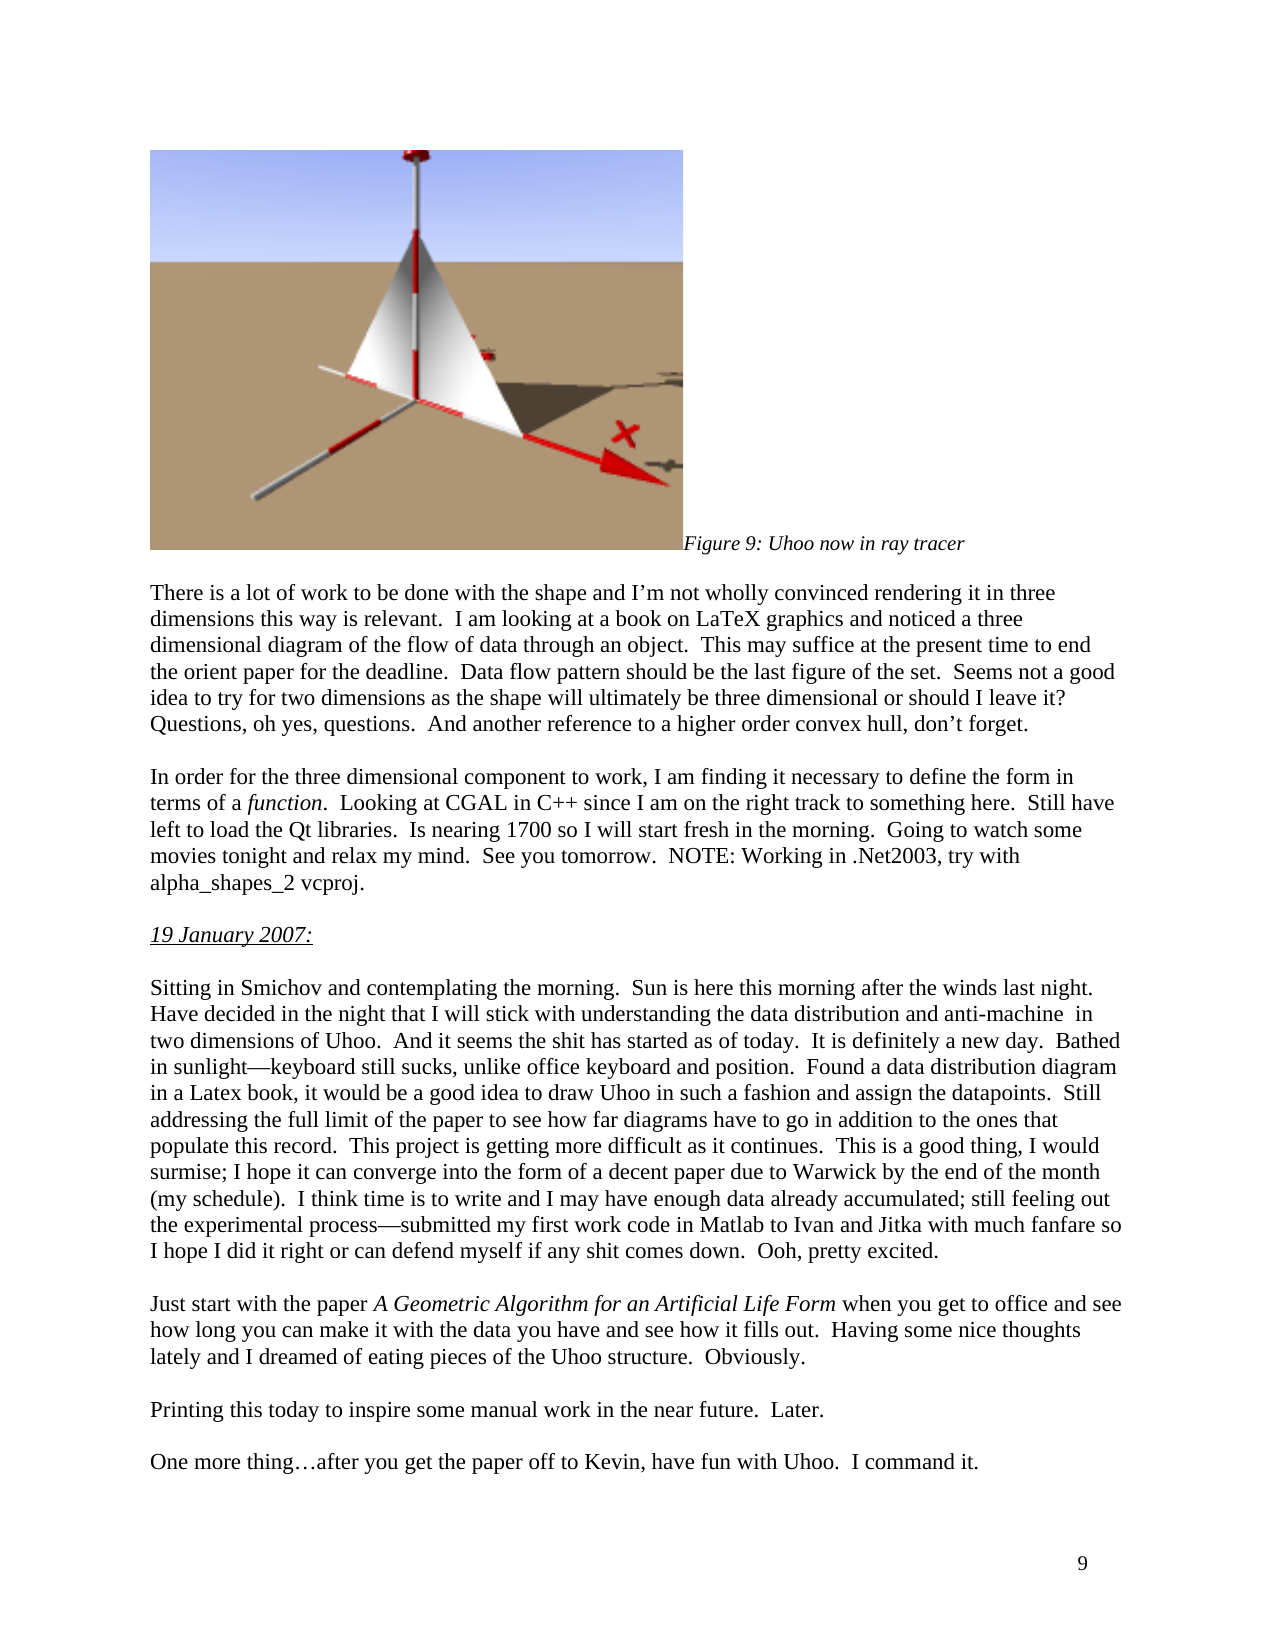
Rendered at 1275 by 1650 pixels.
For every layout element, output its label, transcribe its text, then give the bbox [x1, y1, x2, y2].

text Figure 9: Uhoo now in ray tracer [150, 150, 1125, 554]
text In order for the three dimensional component to work, I am finding it necessary to define the form in terms of a function. Looking at CGAL in C++ since I am on the right track to something here. Still have left to load the Qt libraries. Is nearing 1700 so I will start fresh in the morning. Going to watch some movies tonight and relax my mind. See you tomorrow. NOTE: Working in .Net2003, try with alpha_shapes_2 vcproj. [150, 763, 1125, 895]
text Sitting in Smichov and contemplating the morning. Sun is here this morning after the winds last night. Have decided in the night that I will stick with understanding the data distribution and anti-machine in two dimensions of Uhoo. And it seems the shit has started as of today. It is definitely a new day. Bathed in sunlight—keyboard still sucks, unlike office keyboard and position. Found a data distribution diagram in a Latex book, it would be a good idea to draw Uhoo in such a fashion and assign the datapoints. Still addressing the full limit of the paper to see how far diagrams have to go in addition to the ones that populate this record. This project is getting more difficult as it continues. This is a good thing, I would surmise; I hope it can converge into the form of a decent paper due to Warwick by the end of the month (my schedule). I think time is to write and I may have enough data already accumulated; still feeling out the experimental process—submitted my first work code in Matlab to Ivan and Jitka with much fanfare so I hope I did it right or can defend myself if any shit comes down. Ooh, pretty excited. [150, 974, 1125, 1264]
picture [150, 150, 684, 550]
text Printing this today to inspire some manual work in the near future. Later. [150, 1396, 1125, 1422]
text Just start with the paper A Geometric Algorithm for an Artificial Life Form when you get to office and see how long you can make it with the data you have and see how it fills out. Having some nice thoughts lately and I dreamed of eating pieces of the Uhoo structure. Obviously. [150, 1290, 1125, 1369]
text 19 January 2007: [150, 921, 1125, 948]
text There is a lot of work to be done with the shape and I’m not wholly convinced rendering it in three dimensions this way is relevant. I am looking at a book on LaTeX graphics and noticed a three dimensional diagram of the flow of data through an object. This may suffice at the present time to end the orient paper for the deadline. Data flow pattern should be the last figure of the set. Seems not a good idea to try for two dimensions as the shape will ultimately be three dimensional or should I leave it? Questions, oh yes, questions. And another reference to a higher order convex hull, don’t forget. [150, 579, 1125, 737]
text One more thing…after you get the paper off to Kevin, have fun with Uhoo. I command it. [150, 1448, 1125, 1475]
